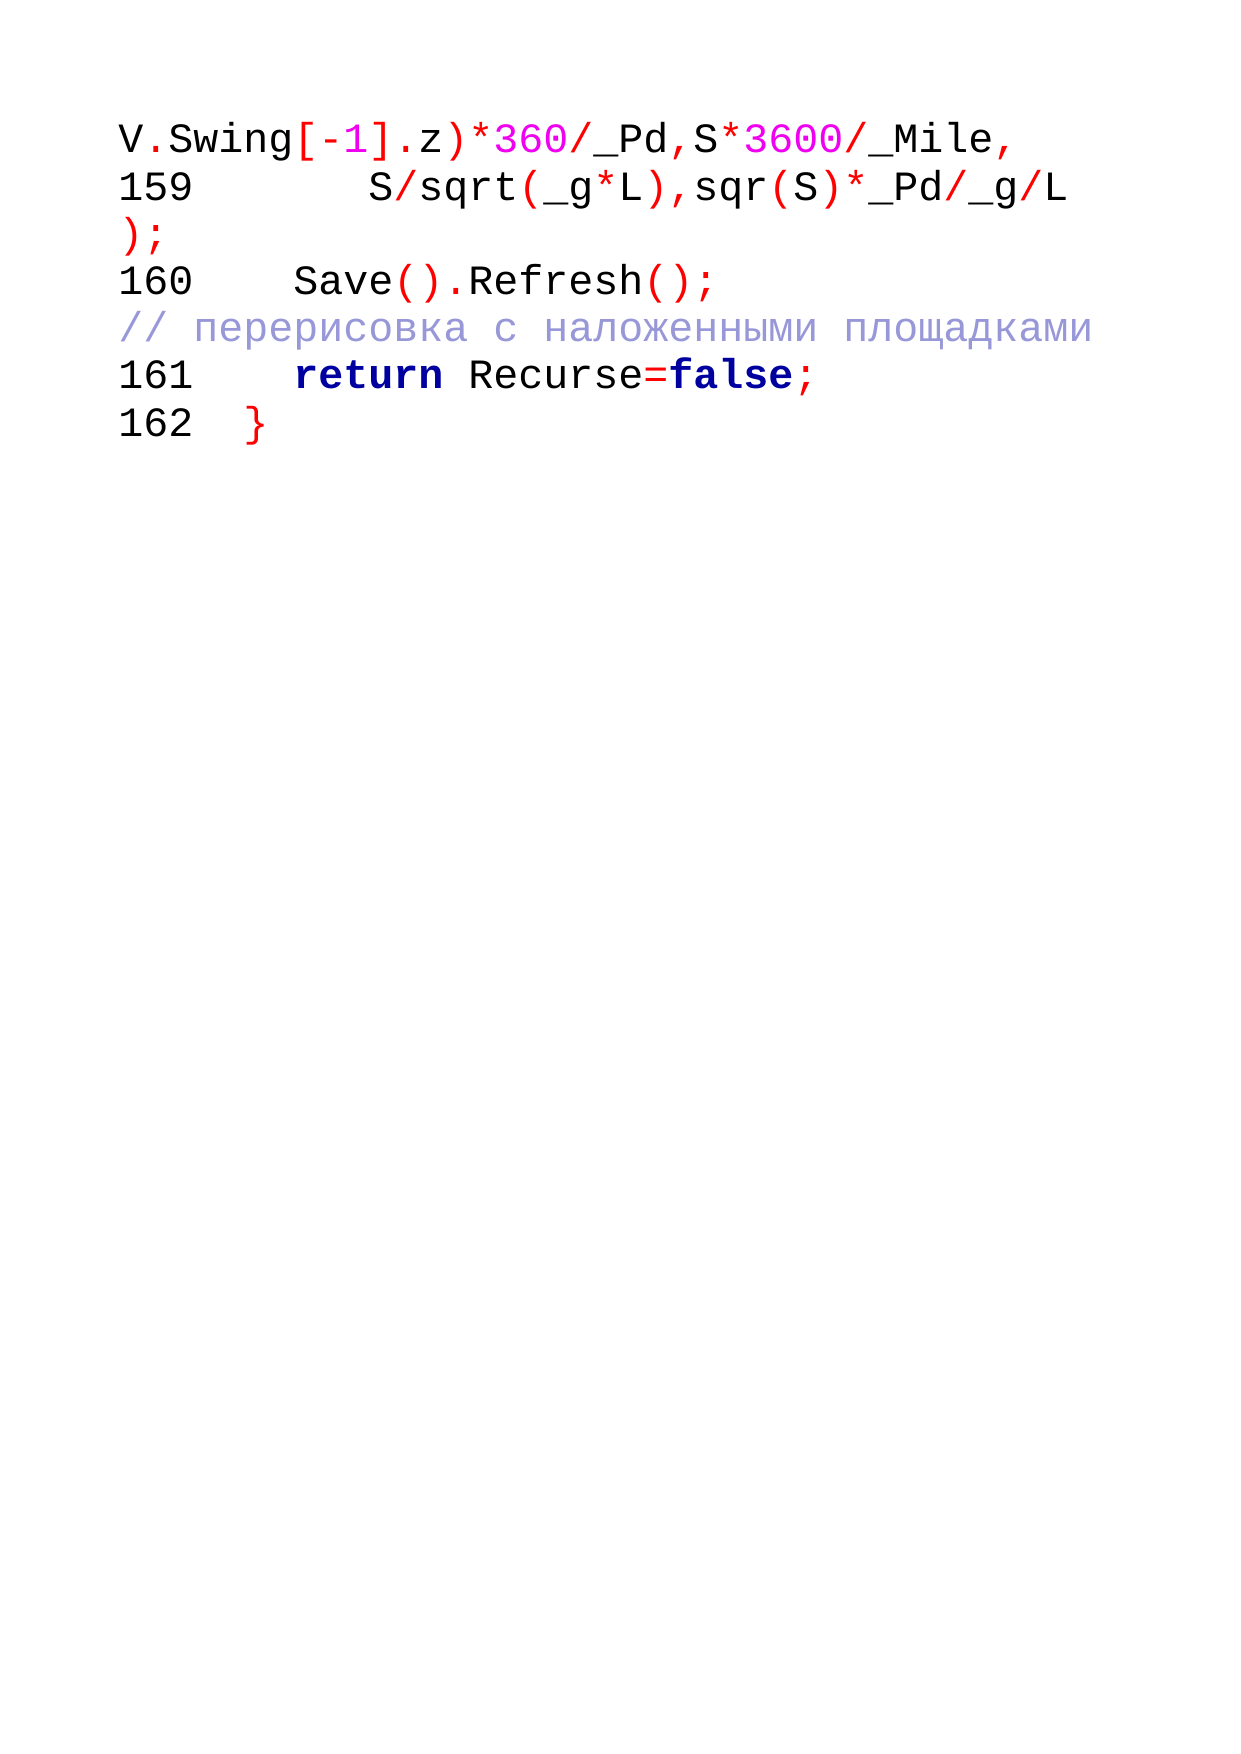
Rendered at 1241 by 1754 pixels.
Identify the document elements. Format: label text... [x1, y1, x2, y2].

subtitle 158 V.Course*360/_Pd,angle(V.Course,-V.Swing[-1].z)*360/_Pd,S*3600/_Mile, [443, 118, 593, 165]
subtitle 160 Save().Refresh(); // перерисовка с наложенными площадками [118, 260, 1122, 354]
subtitle 159 S/sqrt(_g*L),sqr(S)*_Pd/_g/L ); [118, 165, 1122, 260]
subtitle 158 V.Course*360/_Pd,angle(V.Course,-V.Swing[-1].z)*360/_Pd,S*3600/_Mile, [718, 118, 868, 165]
subtitle 161 return Recurse=false; [118, 354, 468, 401]
subtitle 162 } [118, 401, 1122, 448]
subtitle 161 return Recurse=false; [643, 354, 1122, 401]
subtitle 158 V.Course*360/_Pd,angle(V.Course,-V.Swing[-1].z)*360/_Pd,S*3600/_Mile, [293, 118, 418, 165]
subtitle 158 V.Course*360/_Pd,angle(V.Course,-V.Swing[-1].z)*360/_Pd,S*3600/_Mile, [993, 118, 1122, 165]
